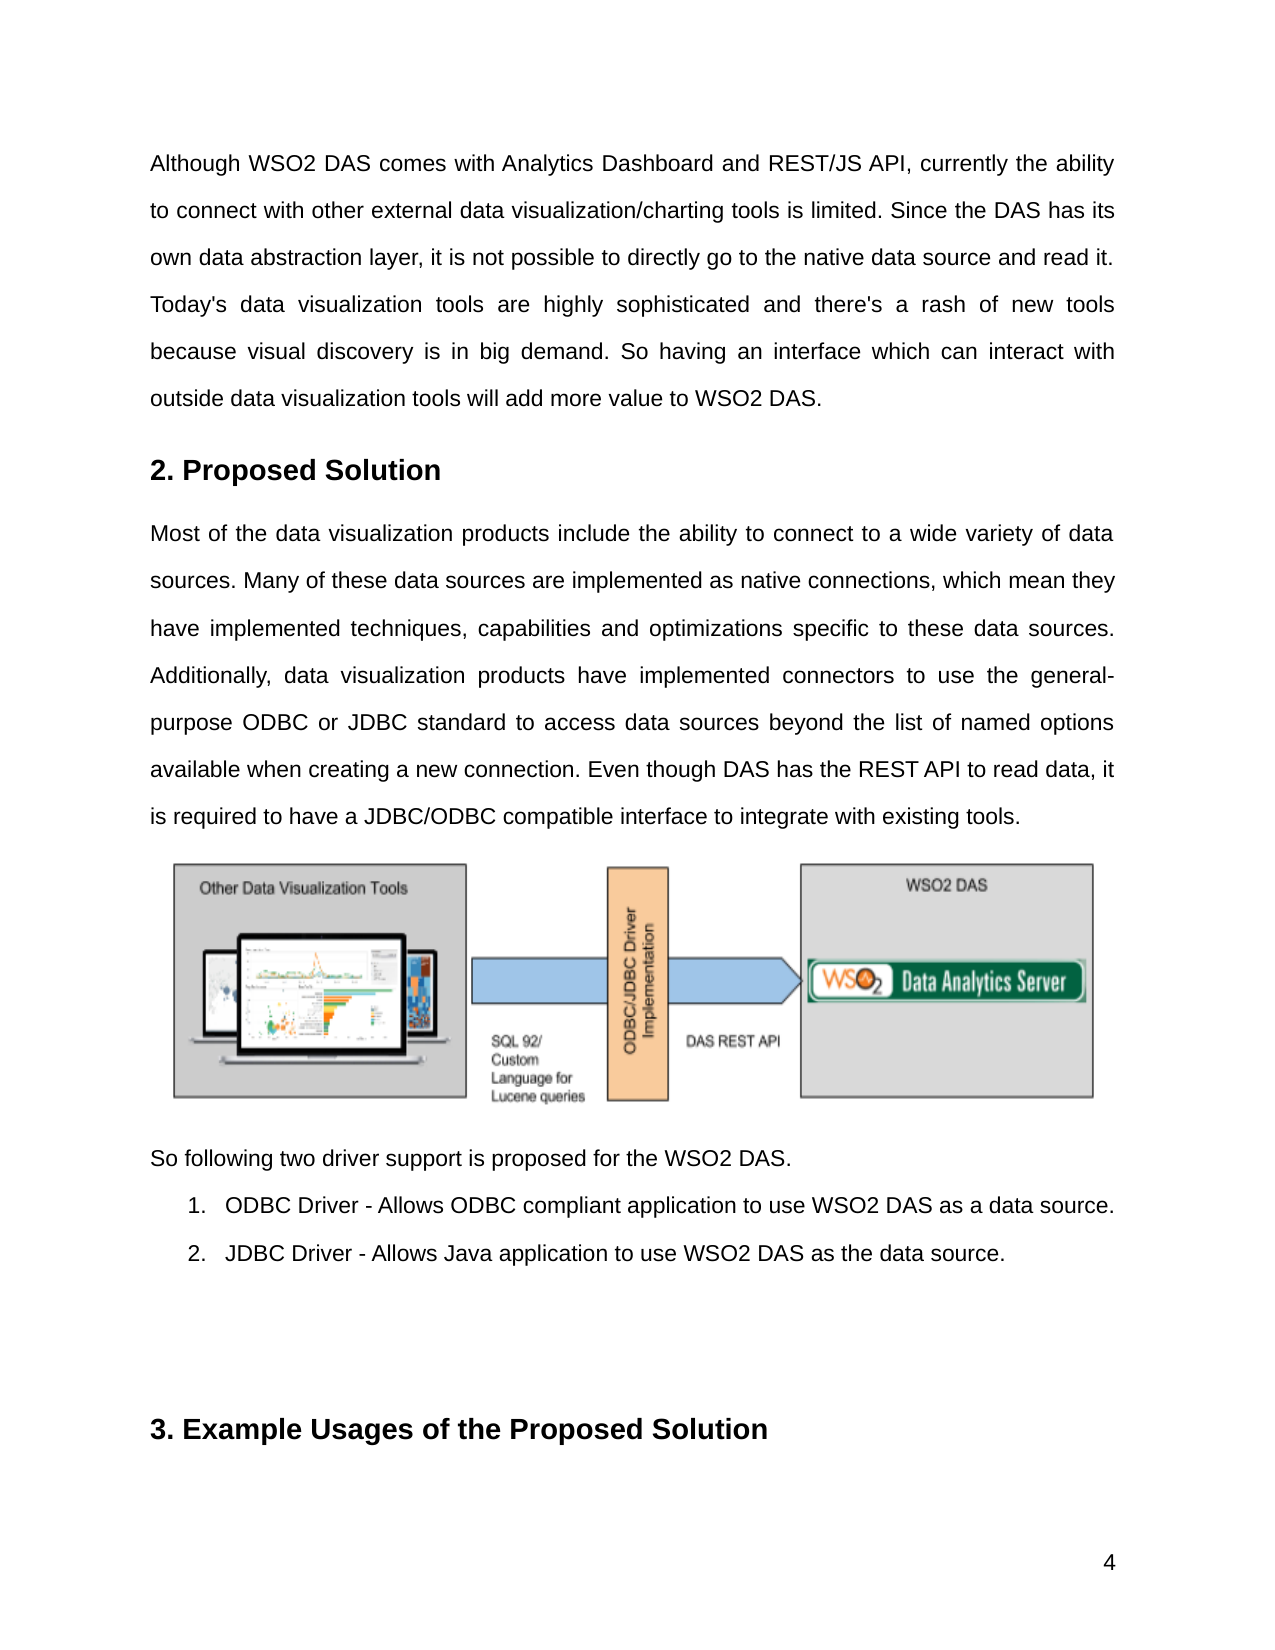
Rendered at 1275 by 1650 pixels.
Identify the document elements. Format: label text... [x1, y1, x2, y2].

picture [150, 850, 1116, 1115]
list ODBC Driver - Allows ODBC compliant application to use WSO2 DAS as a data source. [187, 1192, 1116, 1219]
text So following two driver support is proposed for the WSO2 DAS. [150, 1145, 1116, 1172]
subtitle 2. Proposed Solution [150, 453, 1116, 487]
text Most of the data visualization products include the ability to connect to a wide variety of data sources. Many of these data sources are implemented as native connections, which mean they have implemented techniques, capabilities and optimizations specific to these data sources. Additionally, data visualization products have implemented connectors to use the general-purpose ODBC or JDBC standard to access data sources beyond the list of named options available when creating a new connection. Even though DAS has the REST API to read data, it is required to have a JDBC/ODBC compatible interface to integrate with existing tools. [150, 520, 1116, 829]
subtitle 3. Example Usages of the Proposed Solution [150, 1412, 1116, 1445]
text Although WSO2 DAS comes with Analytics Dashboard and REST/JS API, currently the ability to connect with other external data visualization/charting tools is limited. Since the DAS has its own data abstraction layer, it is not possible to directly go to the native data source and read it. Today's data visualization tools are highly sophisticated and there's a rash of new tools because visual discovery is in big demand. So having an interface which can interact with outside data visualization tools will add more value to WSO2 DAS. [150, 150, 1116, 412]
list JDBC Driver - Allows Java application to use WSO2 DAS as the data source. [187, 1239, 1116, 1266]
